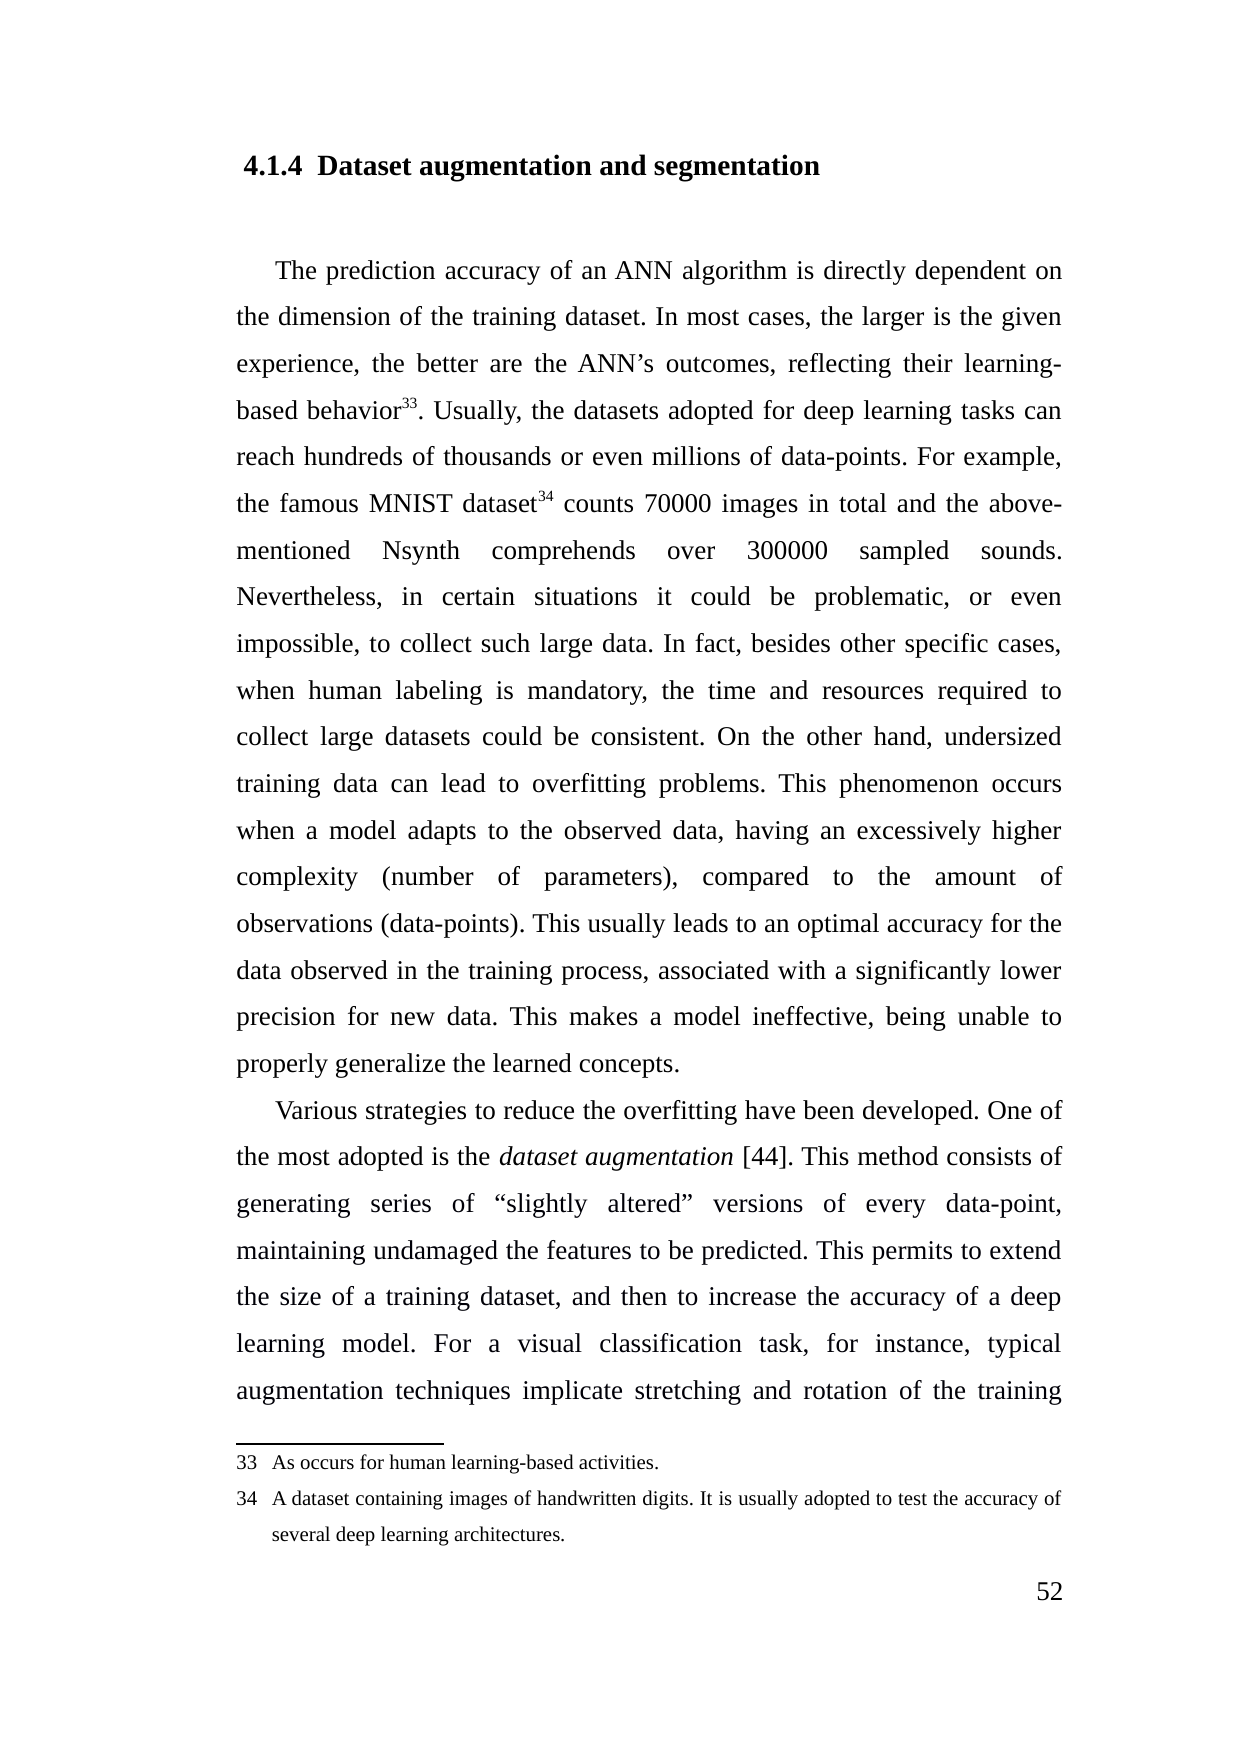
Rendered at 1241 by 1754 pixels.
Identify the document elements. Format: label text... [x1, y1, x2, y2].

text A dataset containing images of handwritten digits. It is usually adopted to test the accuracy of several deep learning architectures. [236, 1486, 1063, 1546]
text The prediction accuracy of an ANN algorithm is directly dependent on the dimension of the training dataset. In most cases, the larger is the given experience, the better are the ANN’s outcomes, reflecting their learning-based behavior. Usually, the datasets adopted for deep learning tasks can reach hundreds of thousands or even millions of data-points. For example, the famous MNIST dataset counts 70000 images in total and the above-mentioned Nsynth comprehends over 300000 sampled sounds. Nevertheless, in certain situations it could be problematic, or even impossible, to collect such large data. In fact, besides other specific cases, when human labeling is mandatory, the time and resources required to collect large datasets could be consistent. On the other hand, undersized training data can lead to overfitting problems. This phenomenon occurs when a model adapts to the observed data, having an excessively higher complexity (number of parameters), compared to the amount of observations (data-points). This usually leads to an optimal accuracy for the data observed in the training process, associated with a significantly lower precision for new data. This makes a model ineffective, being unable to properly generalize the learned concepts. [236, 254, 1063, 1078]
text As occurs for human learning-based activities. [236, 1449, 1063, 1474]
text Various strategies to reduce the overfitting have been developed. One of the most adopted is the dataset augmentation [44]. This method consists of generating series of “slightly altered” versions of every data-point, maintaining undamaged the features to be predicted. This permits to extend the size of a training dataset, and then to increase the accuracy of a deep learning model. For a visual classification task, for instance, typical augmentation techniques implicate stretching and rotation of the training [236, 1094, 1063, 1405]
subtitle Dataset augmentation and segmentation [236, 148, 1063, 181]
